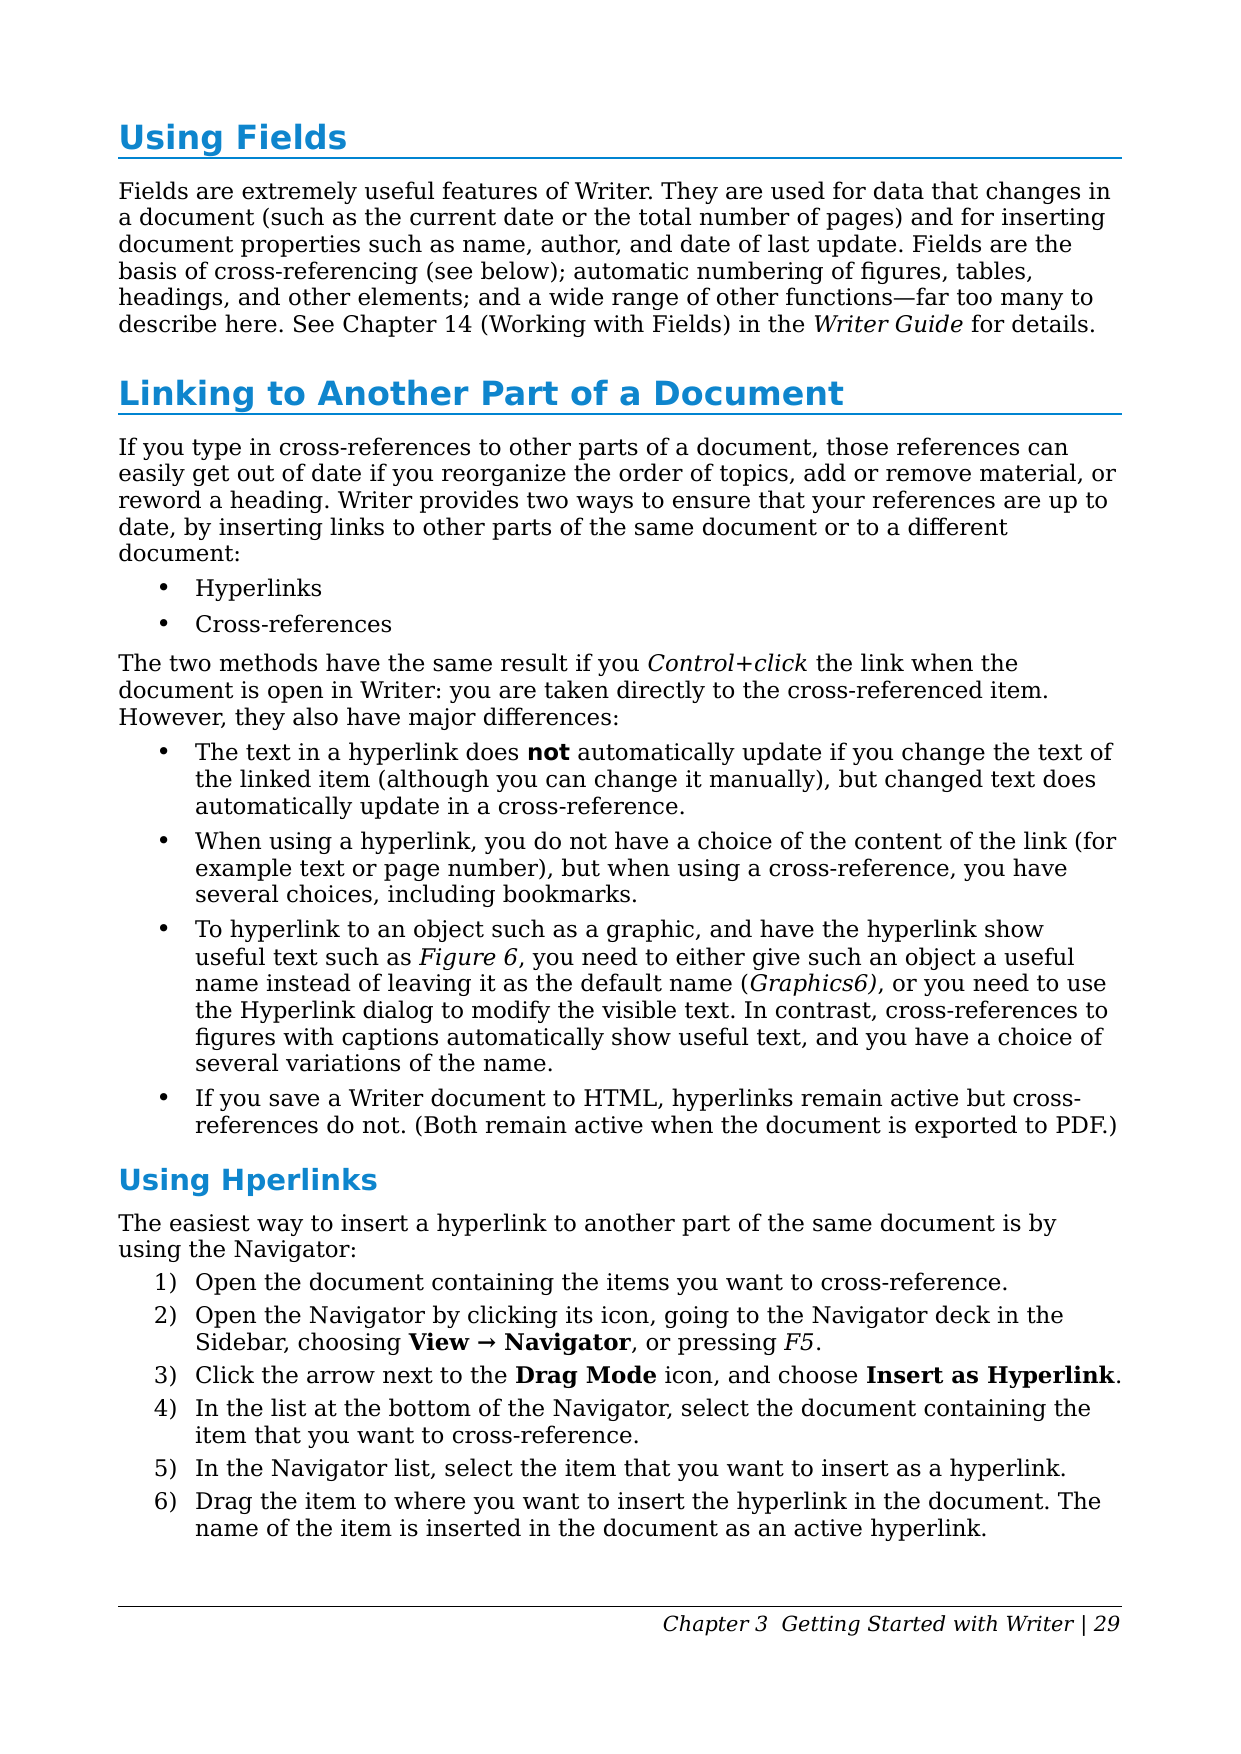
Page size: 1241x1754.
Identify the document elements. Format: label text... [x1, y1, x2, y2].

subtitle Using Fields [118, 118, 1122, 157]
list If you type in cross-references to other parts of a document, those references can easily get out of date if you reorganize the order of topics, add or remove material, or reword a heading. Writer provides two ways to ensure that your references are up to date, by inserting links to other parts of the same document or to a different document: [118, 434, 1122, 567]
list If you save a Writer document to HTML, hyperlinks remain active but cross-references do not. (Both remain active when the document is exported to PDF.) [156, 1083, 1122, 1139]
list When using a hyperlink, you do not have a choice of the content of the link (for example text or page number), but when using a cross-reference, you have several choices, including bookmarks. [156, 826, 1122, 908]
list Open the document containing the items you want to cross-reference. [177, 1269, 1122, 1296]
list Click the arrow next to the Drag Mode icon, and choose Insert as Hyperlink. [177, 1362, 1122, 1389]
list Drag the item to where you want to insert the hyperlink in the document. The name of the item is inserted in the document as an active hyperlink. [177, 1488, 1122, 1541]
subtitle Linking to Another Part of a Document [118, 374, 1122, 413]
list To hyperlink to an object such as a graphic, and have the hyperlink show useful text such as Figure 6, you need to either give such an object a useful name instead of leaving it as the default name (Graphics6), or you need to use the Hyperlink dialog to modify the visible text. In contrast, cross-references to figures with captions automatically show useful text, and you have a choice of several variations of the name. [156, 914, 1122, 1077]
list In the Navigator list, select the item that you want to insert as a hyperlink. [177, 1455, 1122, 1482]
list Cross-references [156, 609, 1122, 638]
list The text in a hyperlink does not automatically update if you change the text of the linked item (although you can change it manually), but changed text does automatically update in a cross-reference. [156, 737, 1122, 819]
subtitle Using Hperlinks [118, 1163, 1122, 1197]
text Fields are extremely useful features of Writer. They are used for data that changes in a document (such as the current date or the total number of pages) and for inserting document properties such as name, author, and date of last update. Fields are the basis of cross-referencing (see below); automatic numbering of figures, tables, headings, and other elements; and a wide range of other functions—far too many to describe here. See Chapter 14 (Working with Fields) in the Writer Guide for details. [118, 178, 1122, 338]
list Hyperlinks [156, 574, 1122, 603]
list The easiest way to insert a hyperlink to another part of the same document is by using the Navigator: [118, 1210, 1122, 1263]
list Open the Navigator by clicking its icon, going to the Navigator deck in the Sidebar, choosing View → Navigator, or pressing F5. [177, 1302, 1122, 1356]
list The two methods have the same result if you Control+click the link when the document is open in Writer: you are taken directly to the cross-referenced item. However, they also have major differences: [118, 651, 1122, 731]
list In the list at the bottom of the Navigator, select the document containing the item that you want to cross-reference. [177, 1396, 1122, 1449]
